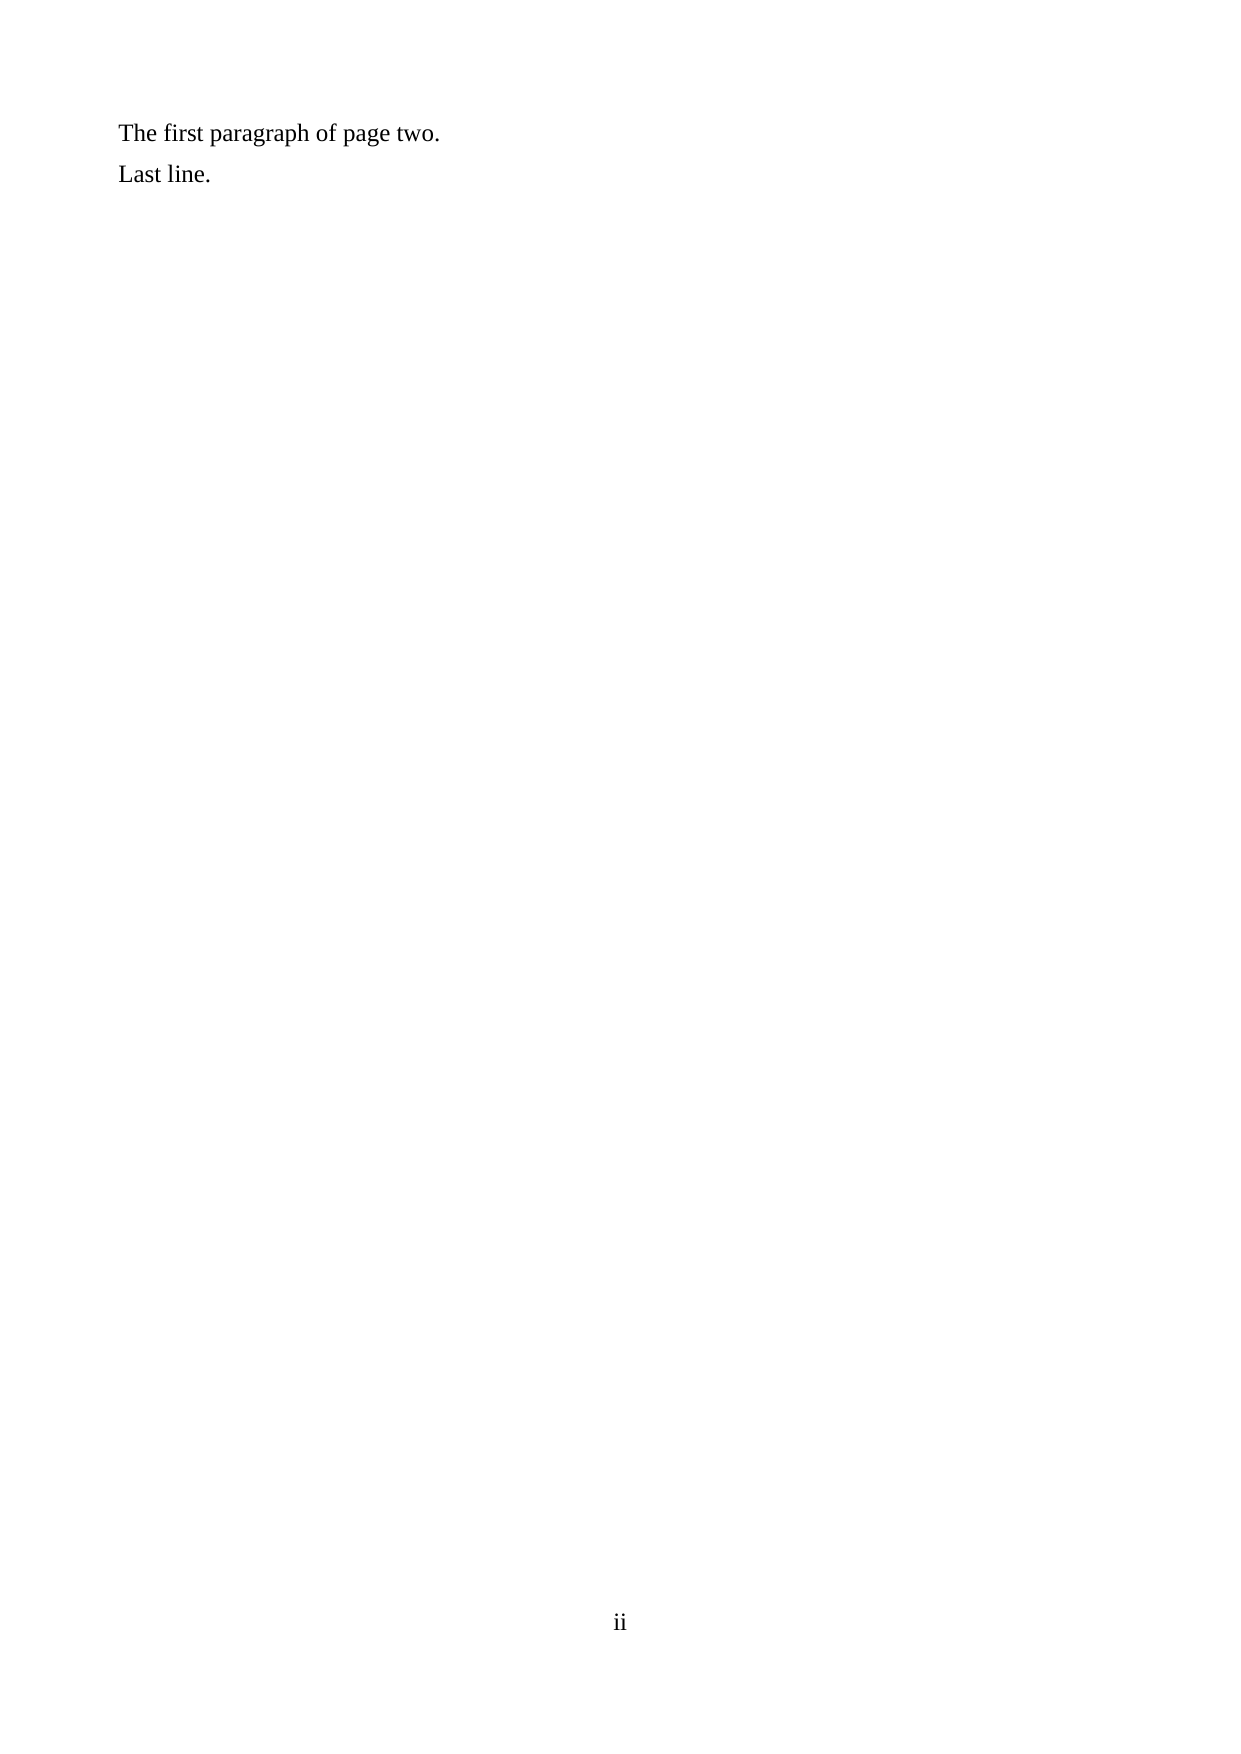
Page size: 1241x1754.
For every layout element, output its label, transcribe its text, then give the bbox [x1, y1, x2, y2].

text The first paragraph of page two. [118, 118, 1122, 147]
text Last line. [118, 159, 1122, 188]
